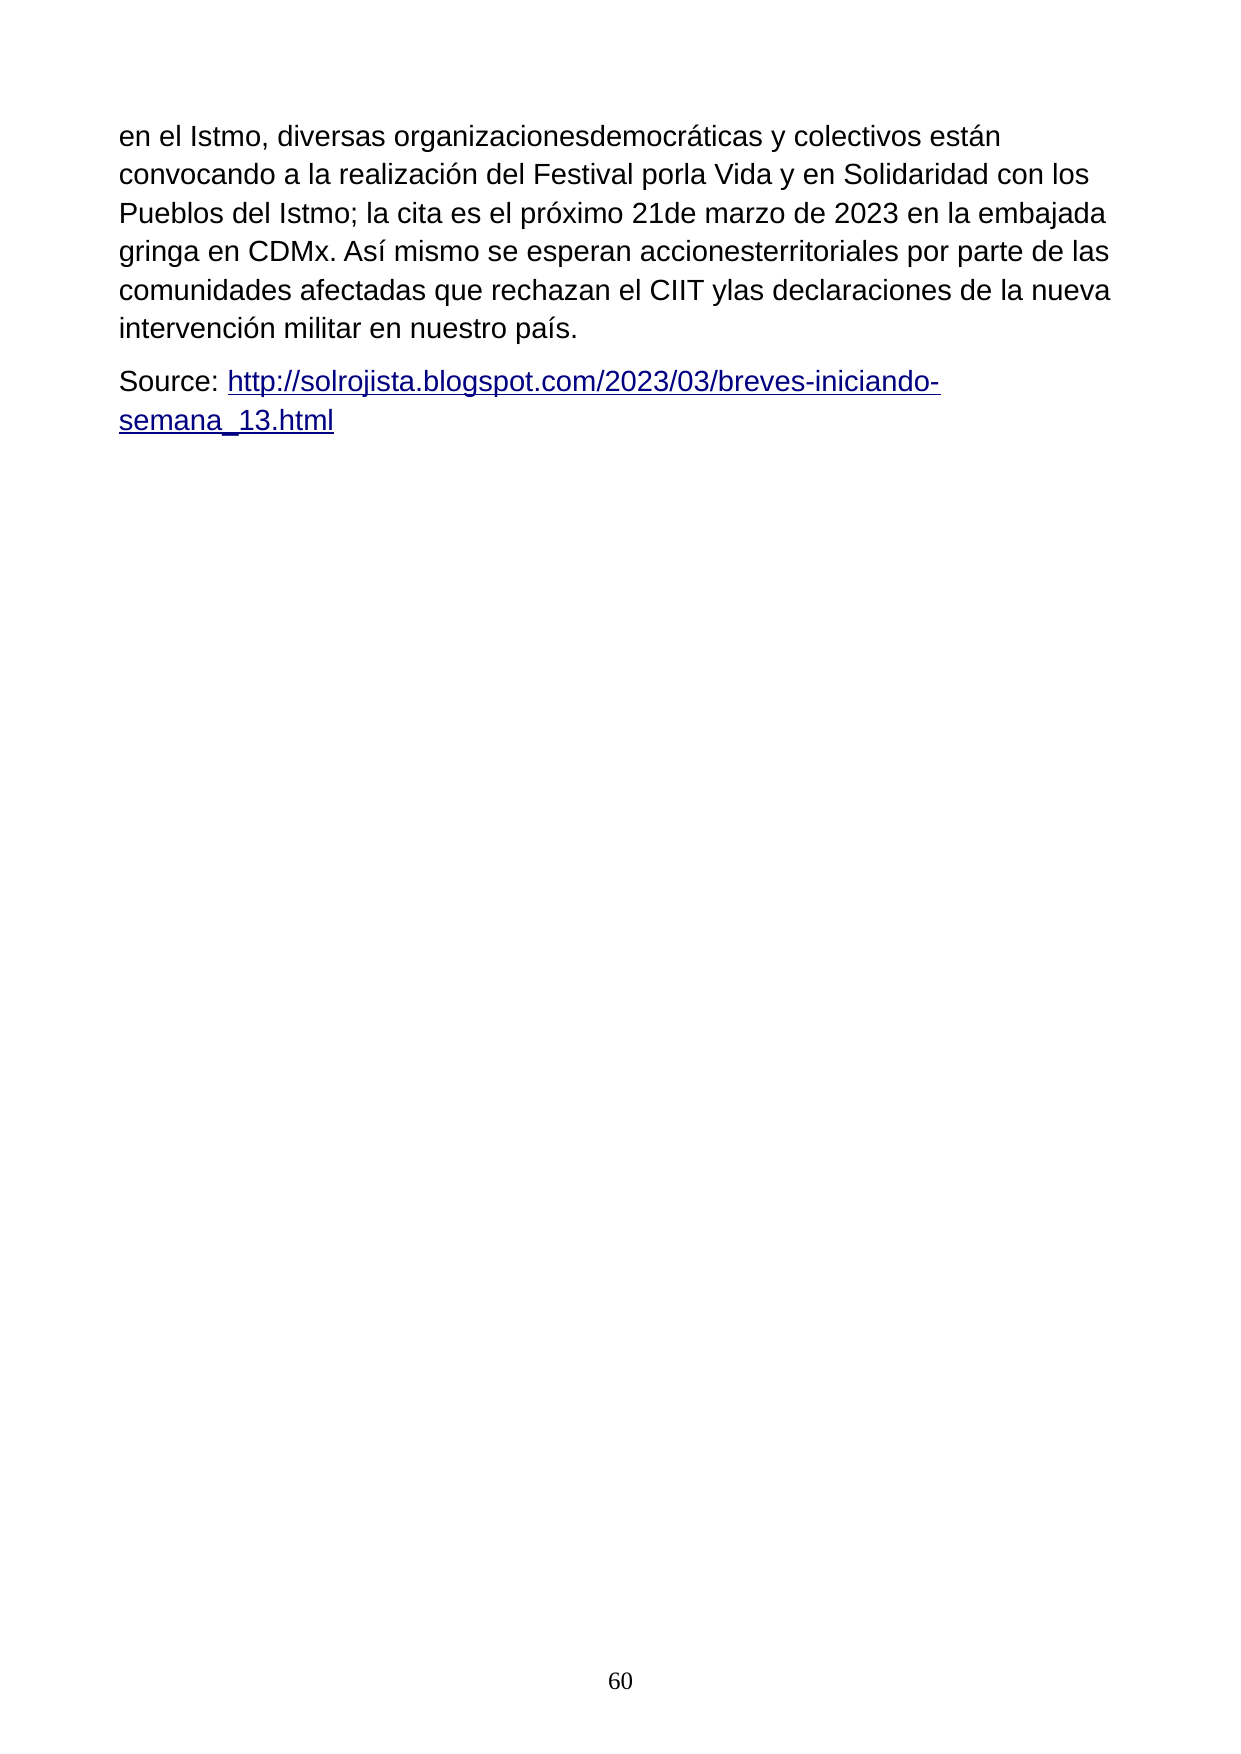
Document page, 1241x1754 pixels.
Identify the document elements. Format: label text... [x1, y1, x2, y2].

text Source: http://solrojista.blogspot.com/2023/03/breves-iniciando-semana_13.html [118, 364, 1122, 436]
text en el Istmo, diversas organizacionesdemocráticas y colectivos están convocando a la realización del Festival porla Vida y en Solidaridad con los Pueblos del Istmo; la cita es el próximo 21de marzo de 2023 en la embajada gringa en CDMx. Así mismo se esperan accionesterritoriales por parte de las comunidades afectadas que rechazan el CIIT ylas declaraciones de la nueva intervención militar en nuestro país. [118, 118, 1122, 345]
